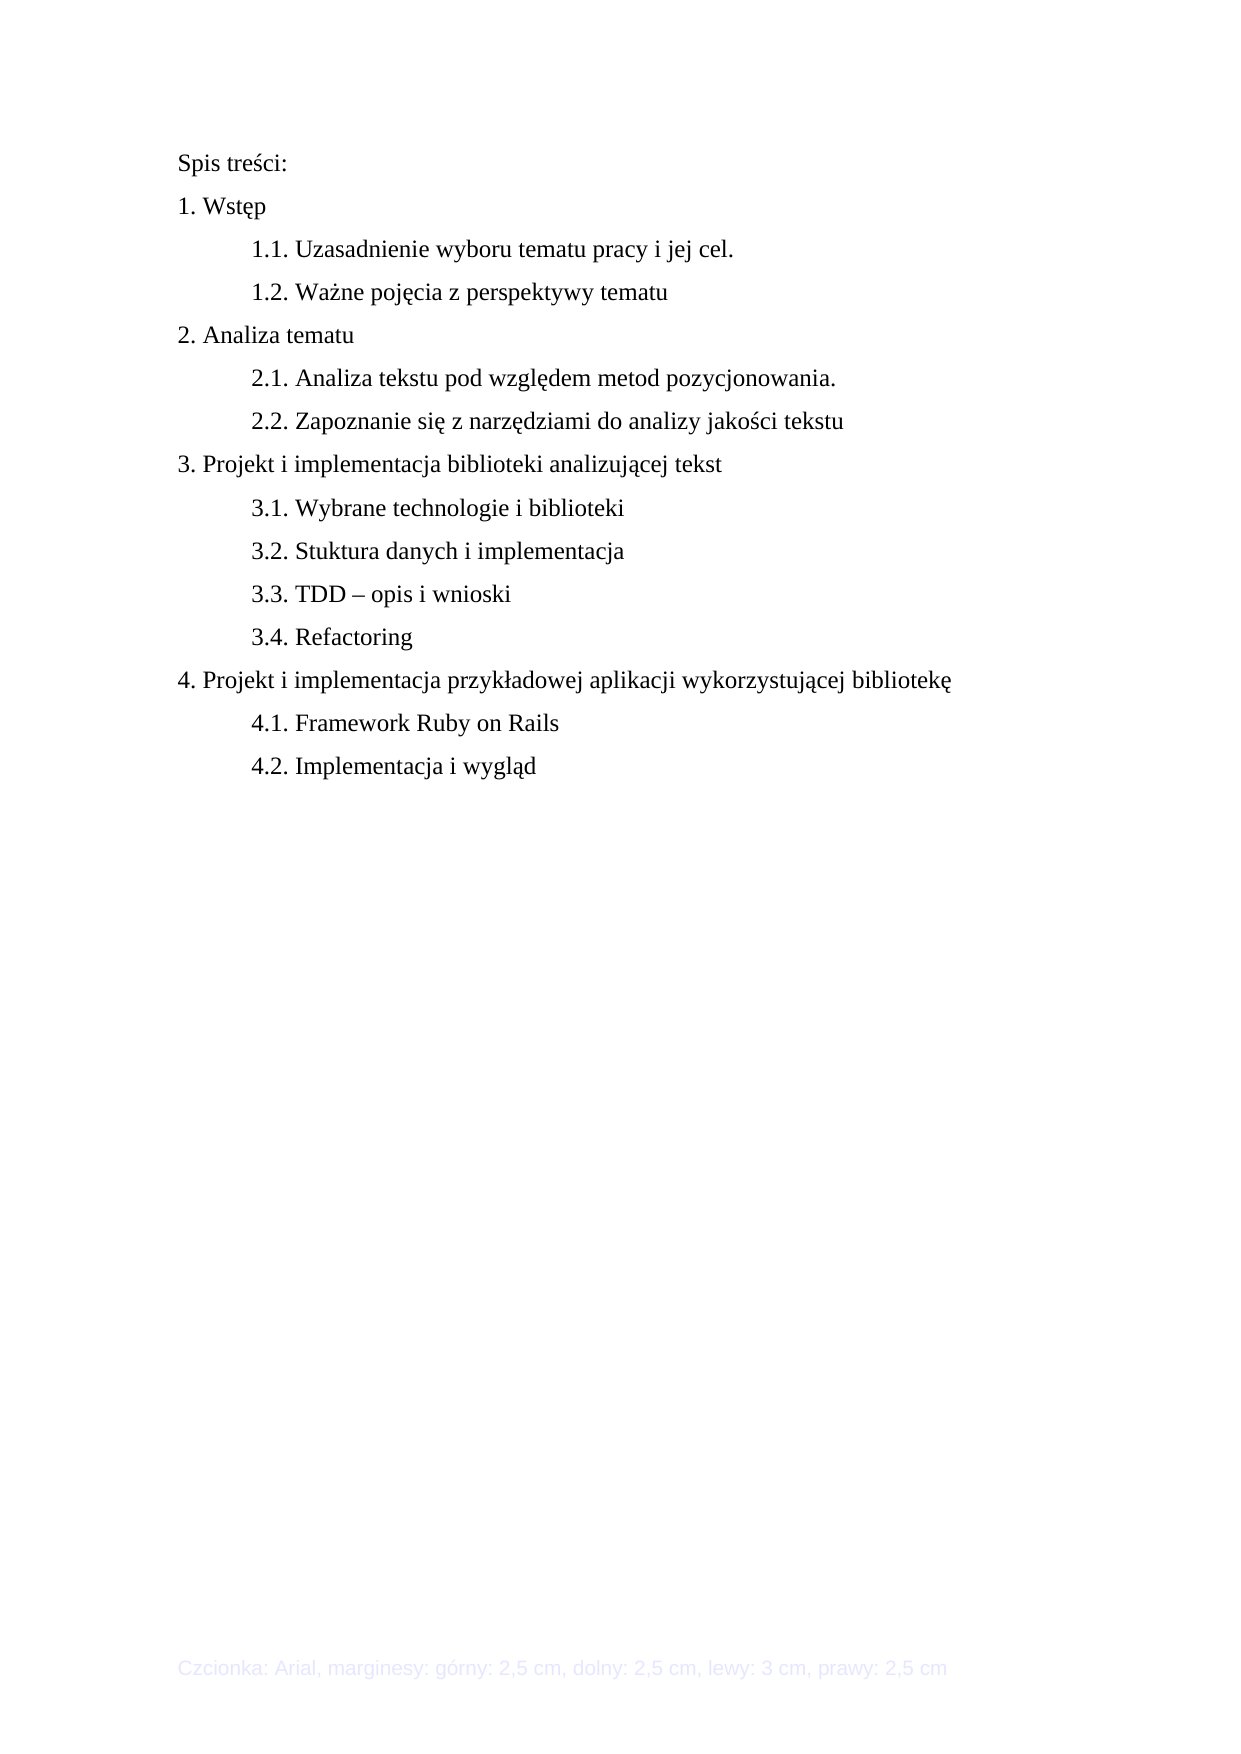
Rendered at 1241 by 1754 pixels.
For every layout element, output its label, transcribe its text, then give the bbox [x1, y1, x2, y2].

text 1.1. Uzasadnienie wyboru tematu pracy i jej cel. [177, 234, 1092, 263]
text 3.3. TDD – opis i wnioski [177, 579, 1092, 608]
text 3.2. Stuktura danych i implementacja [177, 536, 1092, 564]
text Spis treści: [177, 148, 1092, 176]
text 1.2. Ważne pojęcia z perspektywy tematu [177, 277, 1092, 306]
text 4.2. Implementacja i wygląd [177, 751, 1092, 780]
text 4. Projekt i implementacja przykładowej aplikacji wykorzystującej bibliotekę [177, 665, 1092, 694]
text 1. Wstęp [177, 191, 1092, 219]
text 2.2. Zapoznanie się z narzędziami do analizy jakości tekstu [177, 406, 1092, 435]
text 2. Analiza tematu [177, 320, 1092, 349]
text 2.1. Analiza tekstu pod względem metod pozycjonowania. [177, 363, 1092, 392]
text 3. Projekt i implementacja biblioteki analizującej tekst [177, 449, 1092, 478]
text 4.1. Framework Ruby on Rails [177, 708, 1092, 737]
text 3.4. Refactoring [177, 622, 1092, 651]
text 3.1. Wybrane technologie i biblioteki [177, 493, 1092, 521]
